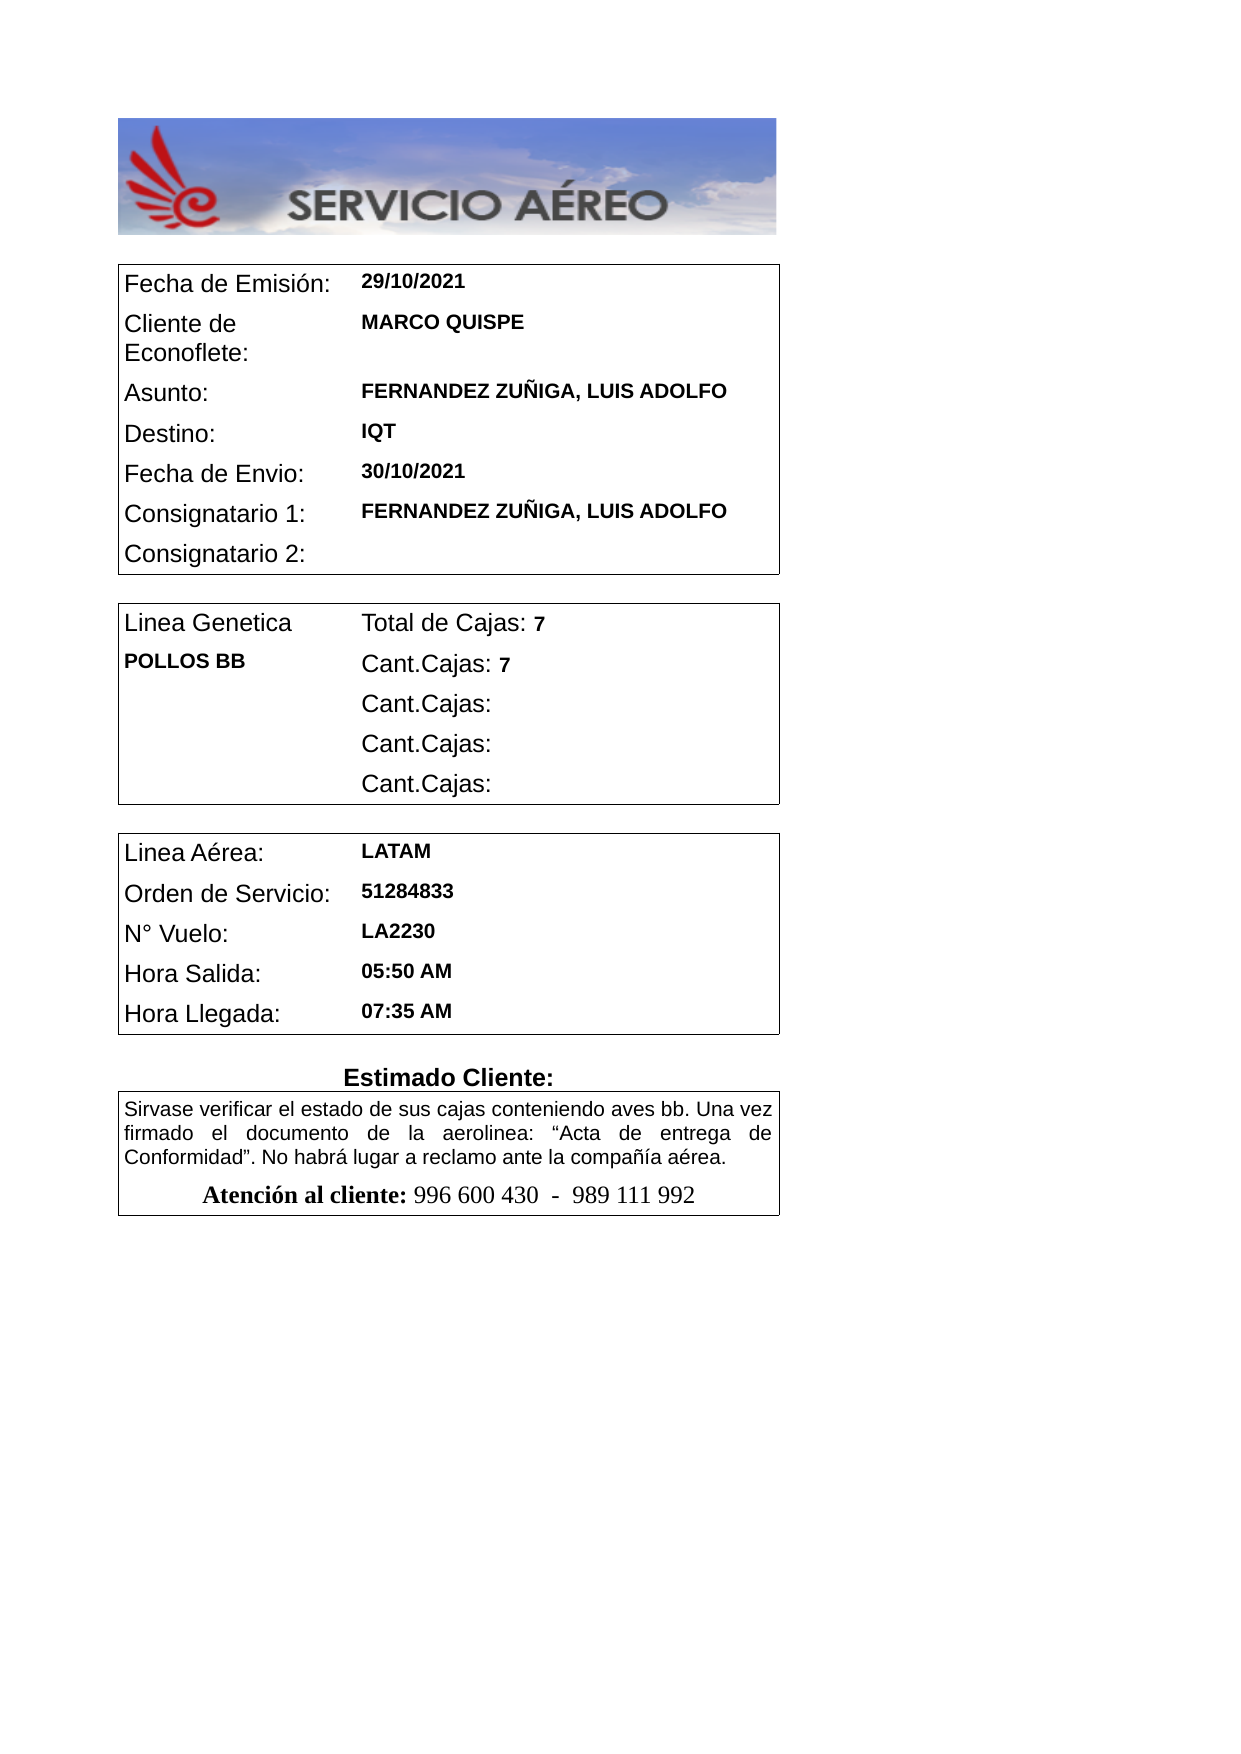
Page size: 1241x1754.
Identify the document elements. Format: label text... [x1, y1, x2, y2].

table_cell [119, 723, 356, 763]
table_cell Cant.Cajas: 7 [356, 643, 779, 683]
table_cell FERNANDEZ ZUÑIGA, LUIS ADOLFO [356, 373, 779, 413]
table_cell FERNANDEZ ZUÑIGA, LUIS ADOLFO [356, 493, 779, 533]
table_cell [356, 534, 779, 574]
table_header Fecha de Emisión: [119, 265, 356, 304]
table_cell Cliente de Econoflete: [119, 304, 356, 373]
table_cell Cant.Cajas: [356, 683, 779, 723]
table_cell N° Vuelo: [119, 913, 356, 953]
table_cell [119, 764, 356, 804]
table_cell Cant.Cajas: [356, 764, 779, 804]
table_cell 05:50 AM [356, 953, 779, 993]
table_cell Total de Cajas: 7 [356, 604, 779, 643]
table_cell POLLOS BB [119, 643, 356, 683]
table_cell Destino: [119, 413, 356, 453]
table_cell Atención al cliente: 996 600 430 - 989 111 992 [119, 1175, 779, 1215]
table_header 29/10/2021 [356, 265, 779, 304]
table_cell LA2230 [356, 913, 779, 953]
table_cell 51284833 [356, 873, 779, 913]
table_cell [118, 575, 356, 603]
table_cell Linea Genetica [119, 604, 356, 643]
table_cell Hora Salida: [119, 953, 356, 993]
picture [118, 118, 777, 235]
table_cell [356, 575, 779, 603]
table_cell Consignatario 2: [119, 534, 356, 574]
table_cell Cant.Cajas: [356, 723, 779, 763]
table_cell [118, 805, 356, 833]
table_cell Consignatario 1: [119, 493, 356, 533]
table_cell Asunto: [119, 373, 356, 413]
table_cell Estimado Cliente: [118, 1035, 779, 1091]
table_cell Hora Llegada: [119, 994, 356, 1034]
table_cell [119, 683, 356, 723]
table_cell 07:35 AM [356, 994, 779, 1034]
table_cell 30/10/2021 [356, 453, 779, 493]
table_cell Orden de Servicio: [119, 873, 356, 913]
table_cell Fecha de Envio: [119, 453, 356, 493]
table_cell LATAM [356, 834, 779, 873]
table_cell IQT [356, 413, 779, 453]
table_cell MARCO QUISPE [356, 304, 779, 373]
table_cell Linea Aérea: [119, 834, 356, 873]
table_cell [356, 805, 779, 833]
table_cell Sirvase verificar el estado de sus cajas conteniendo aves bb. Una vez firmado el documento de la aerolinea: “Acta de entrega de Conformidad”. No habrá lugar a reclamo ante la compañía aérea. [119, 1092, 779, 1175]
